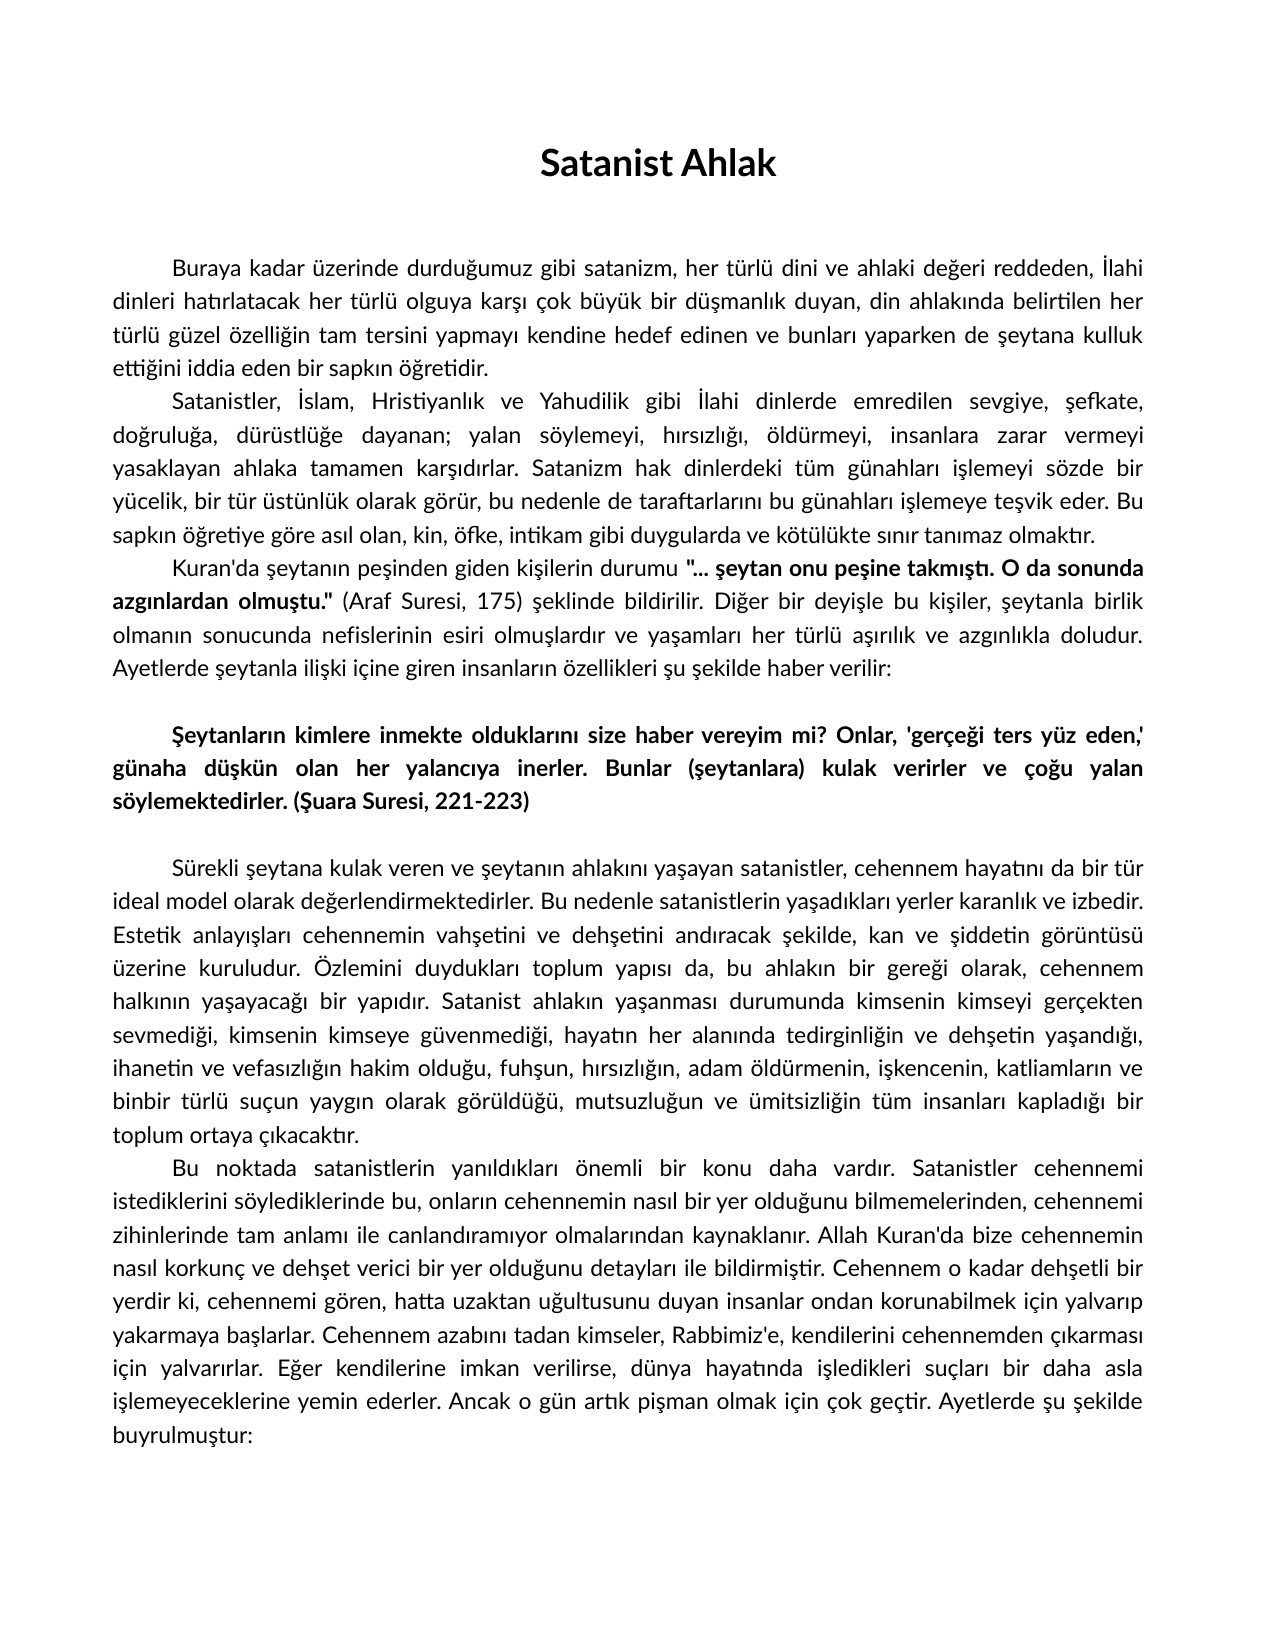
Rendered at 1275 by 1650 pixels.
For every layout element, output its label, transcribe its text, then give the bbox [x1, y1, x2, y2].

text Sürekli şeytana kulak veren ve şeytanın ahlakını yaşayan satanistler, cehennem hayatını da bir tür ideal model olarak değerlendirmektedirler. Bu nedenle satanistlerin yaşadıkları yerler karanlık ve izbedir. Estetik anlayışları cehennemin vahşetini ve dehşetini andıracak şekilde, kan ve şiddetin görüntüsü üzerine kuruludur. Özlemini duydukları toplum yapısı da, bu ahlakın bir gereği olarak, cehennem halkının yaşayacağı bir yapıdır. Satanist ahlakın yaşanması durumunda kimsenin kimseyi gerçekten sevmediği, kimsenin kimseye güvenmediği, hayatın her alanında tedirginliğin ve dehşetin yaşandığı, ihanetin ve vefasızlığın hakim olduğu, fuhşun, hırsızlığın, adam öldürmenin, işkencenin, katliamların ve binbir türlü suçun yaygın olarak görüldüğü, mutsuzluğun ve ümitsizliğin tüm insanları kapladığı bir toplum ortaya çıkacaktır. [112, 850, 1145, 1150]
text Buraya kadar üzerinde durduğumuz gibi satanizm, her türlü dini ve ahlaki değeri reddeden, İlahi dinleri hatırlatacak her türlü olguya karşı çok büyük bir düşmanlık duyan, din ahlakında belirtilen her türlü güzel özelliğin tam tersini yapmayı kendine hedef edinen ve bunları yaparken de şeytana kulluk ettiğini iddia eden bir sapkın öğretidir. [112, 250, 1145, 383]
text Şeytanların kimlere inmekte olduklarını size haber vereyim mi? Onlar, 'gerçeği ters yüz eden,' günaha düşkün olan her yalancıya inerler. Bunlar (şeytanlara) kulak verirler ve çoğu yalan söylemektedirler. (Şuara Suresi, 221-223) [112, 716, 1145, 816]
text Bu noktada satanistlerin yanıldıkları önemli bir konu daha vardır. Satanistler cehennemi istediklerini söylediklerinde bu, onların cehennemin nasıl bir yer olduğunu bilmemelerinden, cehennemi zihinlerinde tam anlamı ile canlandıramıyor olmalarından kaynaklanır. Allah Kuran'da bize cehennemin nasıl korkunç ve dehşet verici bir yer olduğunu detayları ile bildirmiştir. Cehennem o kadar dehşetli bir yerdir ki, cehennemi gören, hatta uzaktan uğultusunu duyan insanlar ondan korunabilmek için yalvarıp yakarmaya başlarlar. Cehennem azabını tadan kimseler, Rabbimiz'e, kendilerini cehennemden çıkarması için yalvarırlar. Eğer kendilerine imkan verilirse, dünya hayatında işledikleri suçları bir daha asla işlemeyeceklerine yemin ederler. Ancak o gün artık pişman olmak için çok geçtir. Ayetlerde şu şekilde buyrulmuştur: [112, 1150, 1145, 1450]
text Kuran'da şeytanın peşinden giden kişilerin durumu "... şeytan onu peşine takmıştı. O da sonunda azgınlardan olmuştu." (Araf Suresi, 175) şeklinde bildirilir. Diğer bir deyişle bu kişiler, şeytanla birlik olmanın sonucunda nefislerinin esiri olmuşlardır ve yaşamları her türlü aşırılık ve azgınlıkla doludur. Ayetlerde şeytanla ilişki içine giren insanların özellikleri şu şekilde haber verilir: [112, 550, 1145, 683]
text Satanistler, İslam, Hristiyanlık ve Yahudilik gibi İlahi dinlerde emredilen sevgiye, şefkate, doğruluğa, dürüstlüğe dayanan; yalan söylemeyi, hırsızlığı, öldürmeyi, insanlara zarar vermeyi yasaklayan ahlaka tamamen karşıdırlar. Satanizm hak dinlerdeki tüm günahları işlemeyi sözde bir yücelik, bir tür üstünlük olarak görür, bu nedenle de taraftarlarını bu günahları işlemeye teşvik eder. Bu sapkın öğretiye göre asıl olan, kin, öfke, intikam gibi duygularda ve kötülükte sınır tanımaz olmaktır. [112, 383, 1145, 550]
text Satanist Ahlak [112, 148, 1145, 183]
